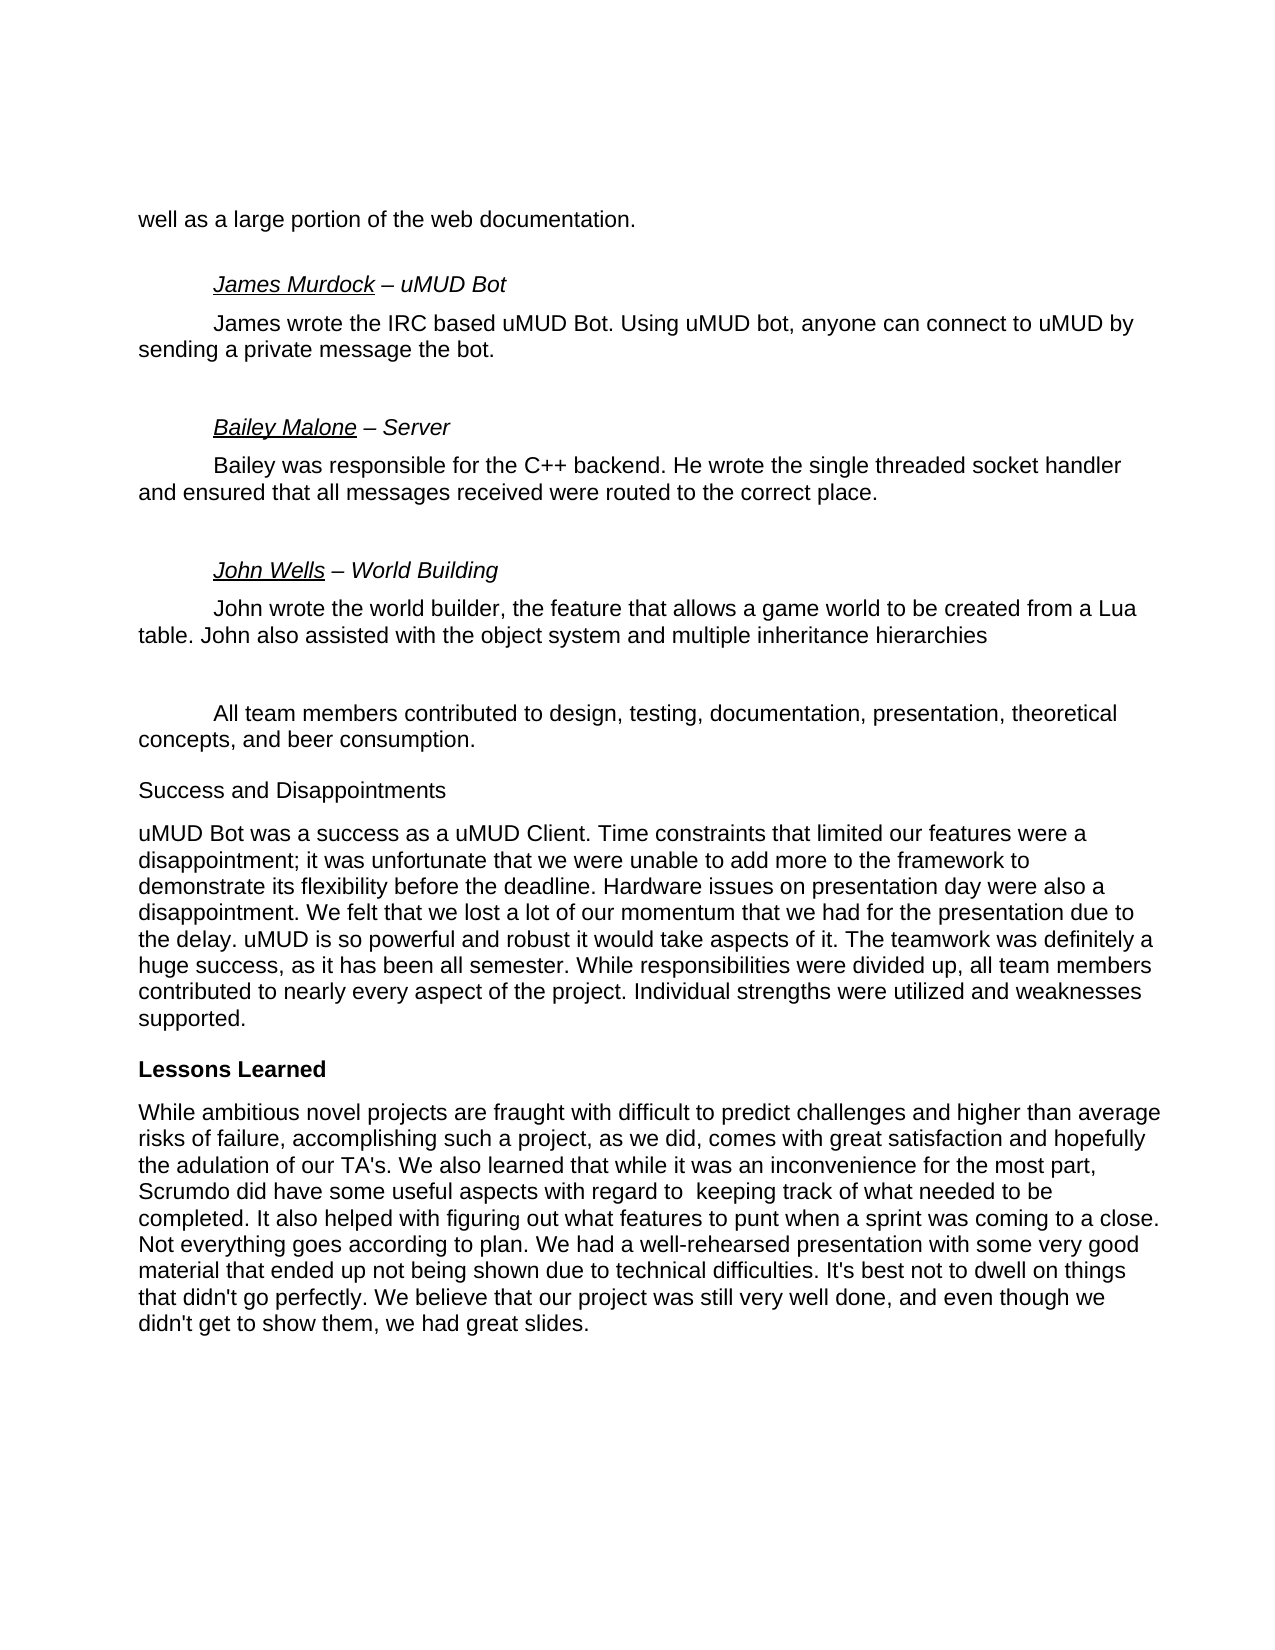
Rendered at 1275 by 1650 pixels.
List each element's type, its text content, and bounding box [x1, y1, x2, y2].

text Bailey was responsible for the C++ backend. He wrote the single threaded socket handler and ensured that all messages received were routed to the correct place. [138, 452, 1162, 505]
text John Wells – World Building [138, 557, 1162, 583]
text All team members contributed to design, testing, documentation, presentation, theoretical concepts, and beer consumption. [138, 699, 1162, 752]
subtitle Success and Disappointments [138, 777, 1162, 803]
text uMUD Bot was a success as a uMUD Client. Time constraints that limited our features were a disappointment; it was unfortunate that we were unable to add more to the framework to demonstrate its flexibility before the deadline. Hardware issues on presentation day were also a disappointment. We felt that we lost a lot of our momentum that we had for the presentation due to the delay. uMUD is so powerful and robust it would take aspects of it. The teamwork was definitely a huge success, as it has been all semester. While responsibilities were divided up, all team members contributed to nearly every aspect of the project. Individual strengths were utilized and weaknesses supported. [138, 820, 1162, 1031]
text James wrote the IRC based uMUD Bot. Using uMUD bot, anyone can connect to uMUD by sending a private message the bot. [138, 309, 1162, 362]
text well as a large portion of the web documentation. [138, 206, 1162, 258]
text While ambitious novel projects are fraught with difficult to predict challenges and higher than average risks of failure, accomplishing such a project, as we did, comes with great satisfaction and hopefully the adulation of our TA's. We also learned that while it was an inconvenience for the most part, Scrumdo did have some useful aspects with regard to keeping track of what needed to be completed. It also helped with figuring out what features to punt when a sprint was coming to a close. Not everything goes according to plan. We had a well-rehearsed presentation with some very good material that ended up not being shown due to technical difficulties. It's best not to dwell on things that didn't go perfectly. We believe that our project was still very well done, and even though we didn't get to show them, we had great slides. [138, 1099, 1162, 1336]
text John wrote the world builder, the feature that allows a game world to be created from a Lua table. John also assisted with the object system and multiple inheritance hierarchies [138, 595, 1162, 648]
text James Murdock – uMUD Bot [138, 271, 1162, 297]
subtitle Lessons Learned [138, 1056, 1162, 1082]
text Bailey Malone – Server [138, 414, 1162, 440]
